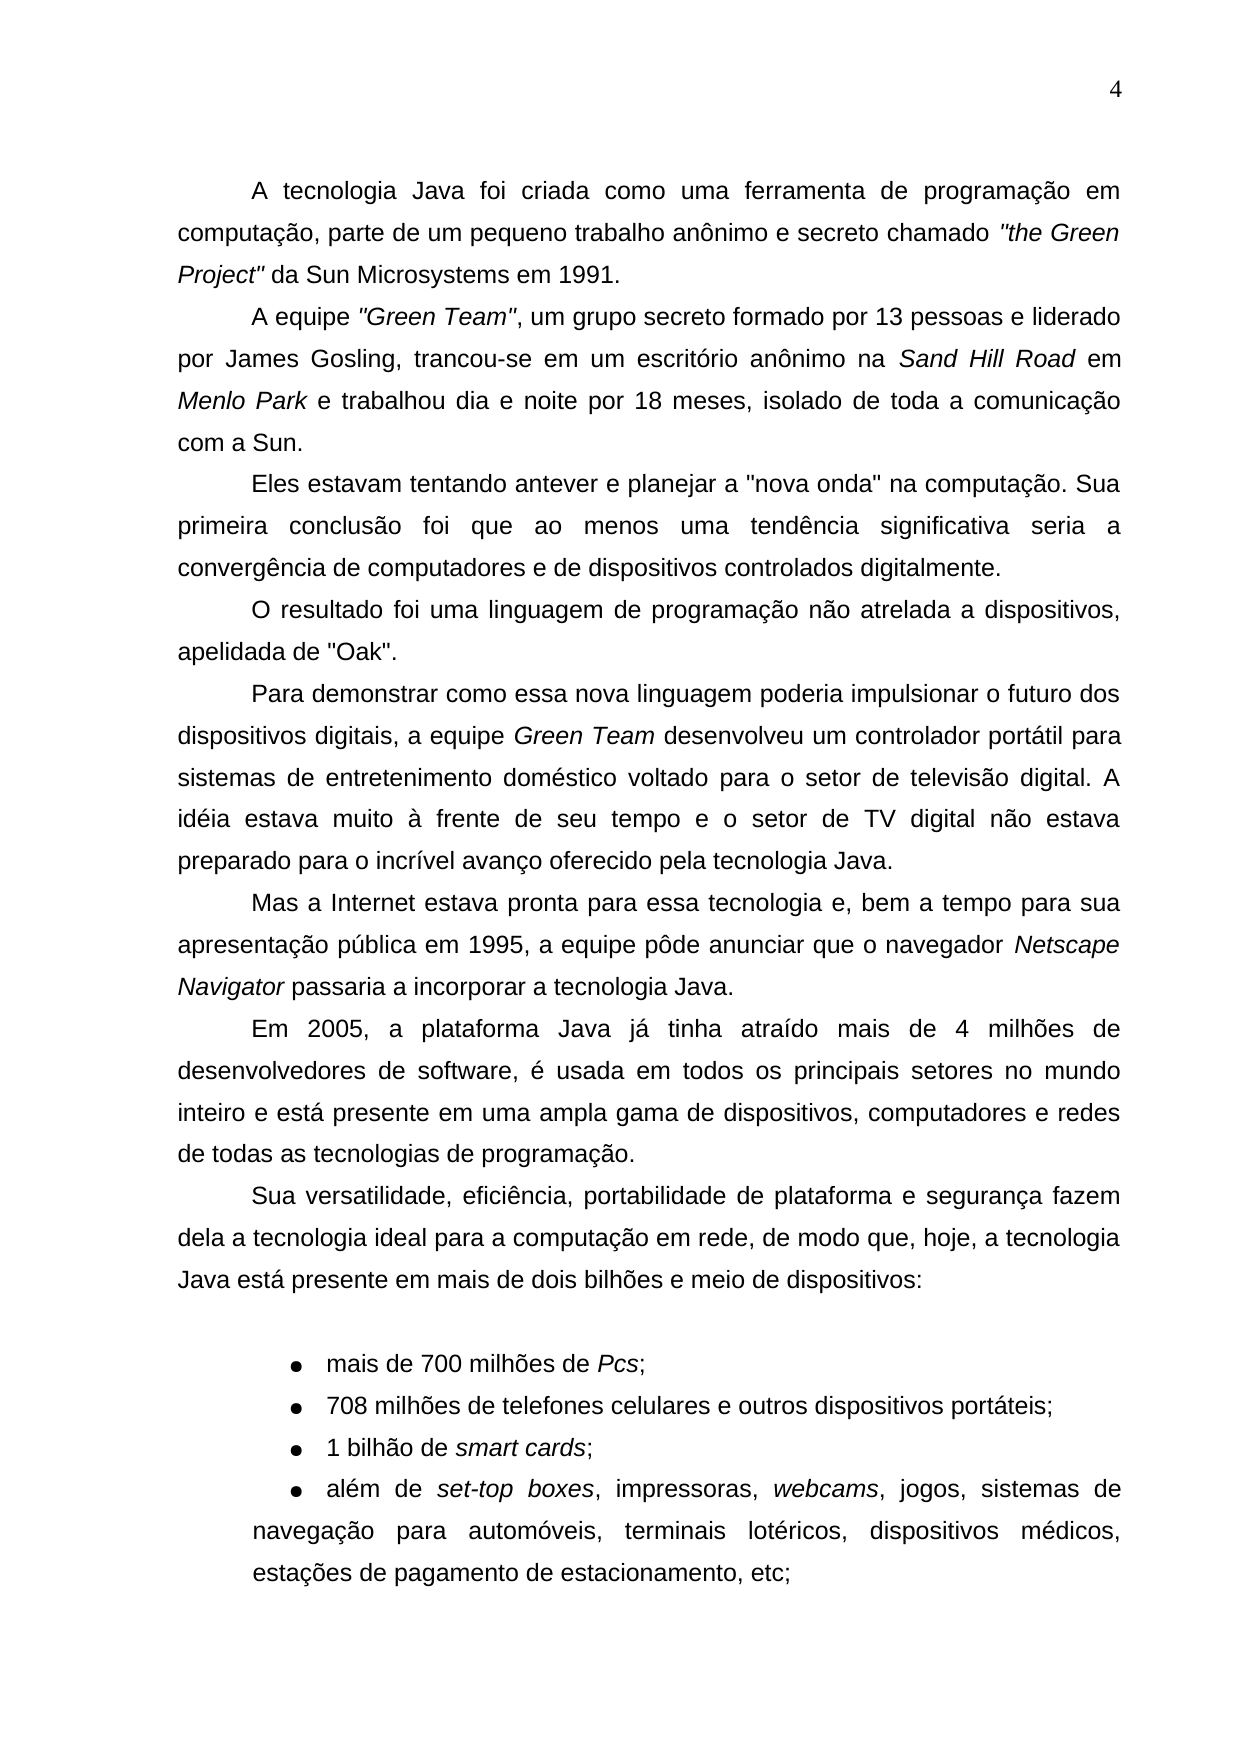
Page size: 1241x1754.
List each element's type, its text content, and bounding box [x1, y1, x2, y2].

list 1 bilhão de smart cards; [215, 1433, 1122, 1461]
list mais de 700 milhões de Pcs; [215, 1350, 1122, 1378]
list além de set-top boxes, impressoras, webcams, jogos, sistemas de navegação para automóveis, terminais lotéricos, dispositivos médicos, estações de pagamento de estacionamento, etc; [215, 1475, 1122, 1587]
list 708 milhões de telefones celulares e outros dispositivos portáteis; [215, 1392, 1122, 1419]
text Para demonstrar como essa nova linguagem poderia impulsionar o futuro dos dispositivos digitais, a equipe Green Team desenvolveu um controlador portátil para sistemas de entretenimento doméstico voltado para o setor de televisão digital. A idéia estava muito à frente de seu tempo e o setor de TV digital não estava preparado para o incrível avanço oferecido pela tecnologia Java. [177, 680, 1122, 875]
text O resultado foi uma linguagem de programação não atrelada a dispositivos, apelidada de "Oak". [177, 596, 1122, 666]
text A equipe "Green Team", um grupo secreto formado por 13 pessoas e liderado por James Gosling, trancou-se em um escritório anônimo na Sand Hill Road em Menlo Park e trabalhou dia e noite por 18 meses, isolado de toda a comunicação com a Sun. [177, 303, 1122, 456]
text Eles estavam tentando antever e planejar a "nova onda" na computação. Sua primeira conclusão foi que ao menos uma tendência significativa seria a convergência de computadores e de dispositivos controlados digitalmente. [177, 470, 1122, 582]
text Mas a Internet estava pronta para essa tecnologia e, bem a tempo para sua apresentação pública em 1995, a equipe pôde anunciar que o navegador Netscape Navigator passaria a incorporar a tecnologia Java. [177, 889, 1122, 1001]
text Em 2005, a plataforma Java já tinha atraído mais de 4 milhões de desenvolvedores de software, é usada em todos os principais setores no mundo inteiro e está presente em uma ampla gama de dispositivos, computadores e redes de todas as tecnologias de programação. [177, 1015, 1122, 1168]
text A tecnologia Java foi criada como uma ferramenta de programação em computação, parte de um pequeno trabalho anônimo e secreto chamado "the Green Project" da Sun Microsystems em 1991. [177, 177, 1122, 289]
text Sua versatilidade, eficiência, portabilidade de plataforma e segurança fazem dela a tecnologia ideal para a computação em rede, de modo que, hoje, a tecnologia Java está presente em mais de dois bilhões e meio de dispositivos: [177, 1182, 1122, 1294]
